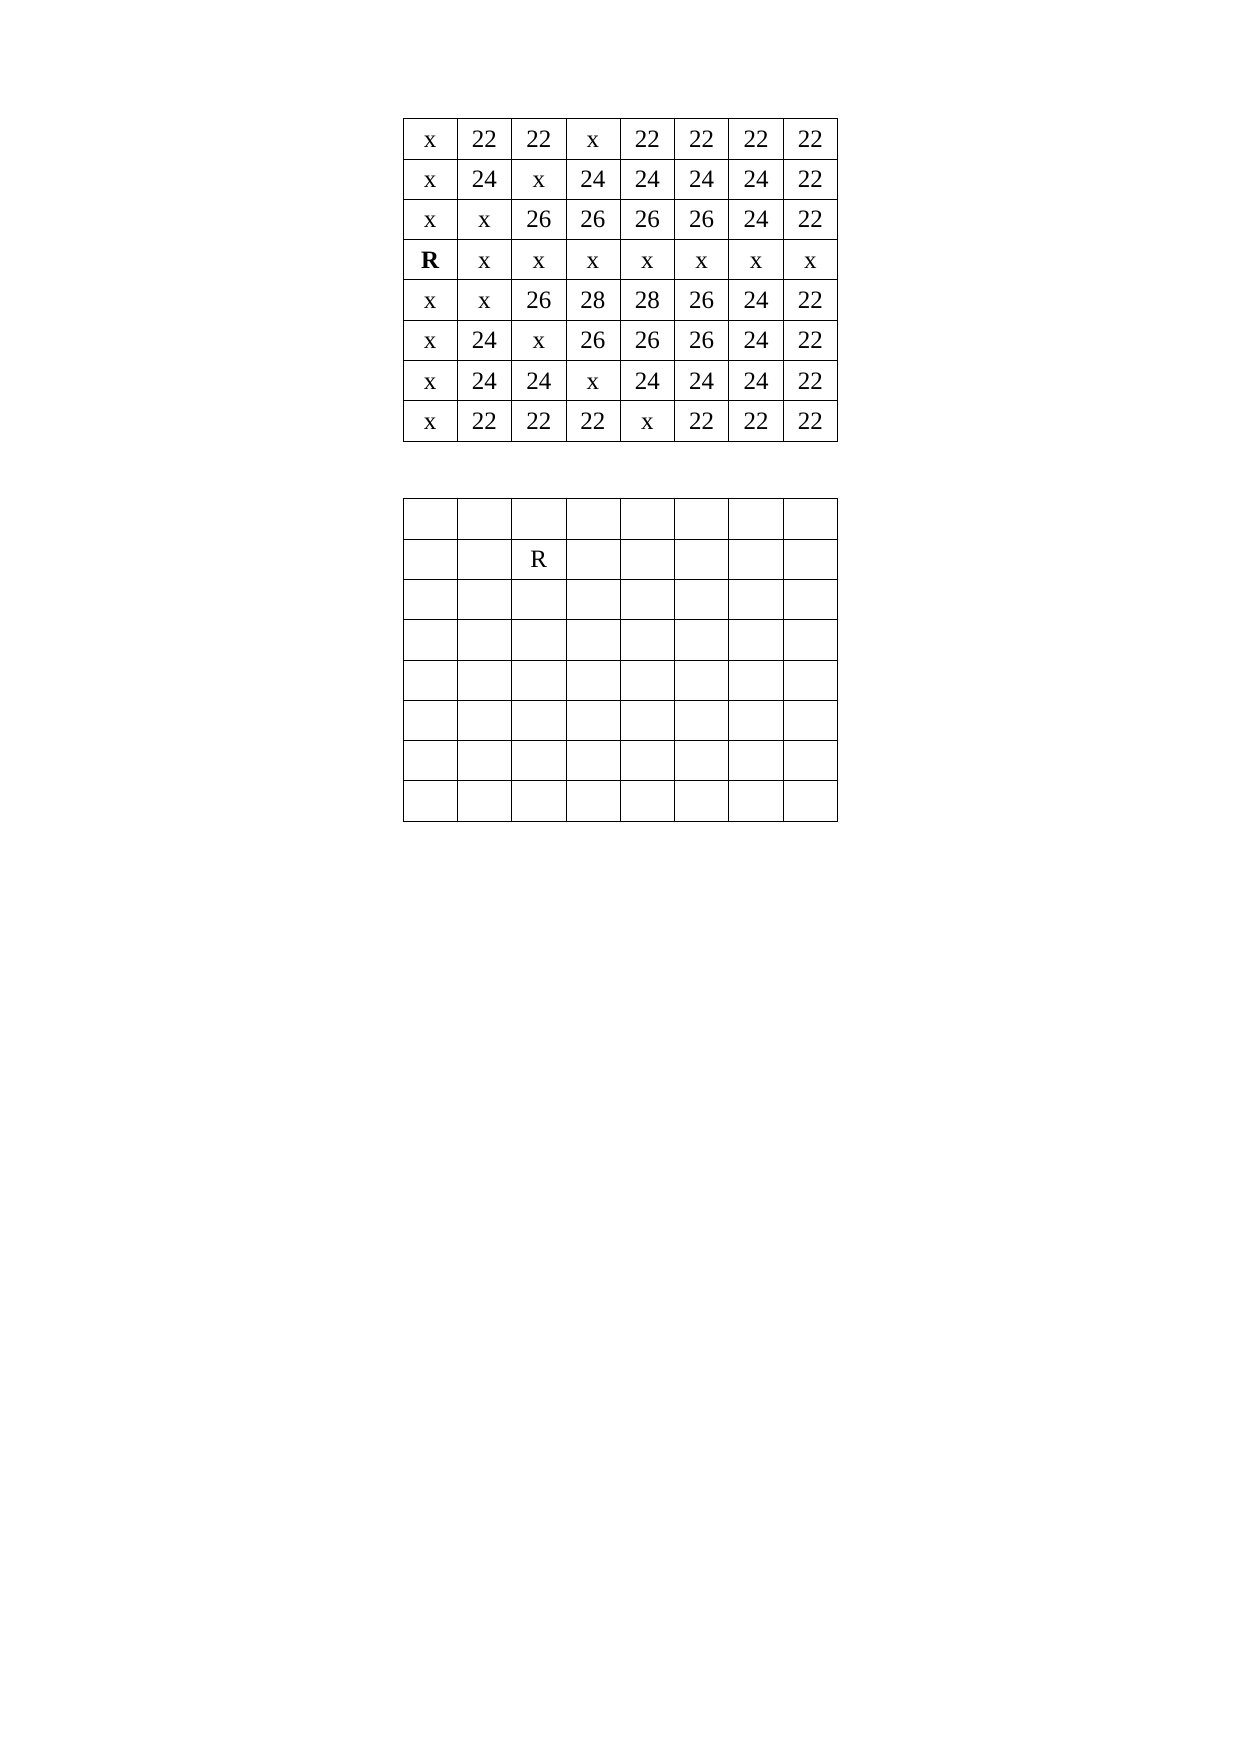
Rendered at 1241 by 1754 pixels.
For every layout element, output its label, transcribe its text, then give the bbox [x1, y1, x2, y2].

table_header 22 [512, 119, 566, 158]
table_header [675, 499, 728, 538]
table_cell [567, 540, 620, 579]
table_cell x [567, 361, 620, 400]
table_cell [675, 701, 728, 740]
table_cell [729, 781, 783, 821]
table_cell 24 [729, 280, 783, 320]
table_cell 24 [621, 160, 674, 199]
table_cell [784, 620, 837, 659]
table_header [512, 499, 566, 538]
table_cell [404, 701, 457, 740]
table_cell 26 [567, 200, 620, 239]
table_cell [675, 540, 728, 579]
table_header [404, 499, 457, 538]
table_cell 22 [729, 401, 783, 441]
table_cell [621, 661, 674, 700]
table_cell x [784, 240, 837, 279]
table_cell [404, 540, 457, 579]
table_cell x [512, 160, 566, 199]
table_cell 22 [784, 401, 837, 441]
table_cell [567, 661, 620, 700]
table_header 22 [784, 119, 837, 158]
table_cell [567, 781, 620, 821]
table_cell [512, 620, 566, 659]
table_cell x [621, 240, 674, 279]
table_cell [729, 741, 783, 780]
table_cell x [404, 361, 457, 400]
table_cell [458, 620, 511, 659]
table_cell [784, 781, 837, 821]
table_cell x [404, 200, 457, 239]
table_cell [567, 741, 620, 780]
table_header x [567, 119, 620, 158]
table_cell [458, 741, 511, 780]
table_cell [675, 741, 728, 780]
table_cell [512, 781, 566, 821]
table_header 22 [621, 119, 674, 158]
table_cell [784, 701, 837, 740]
table_cell 26 [567, 321, 620, 360]
table_cell [621, 741, 674, 780]
table_cell x [458, 280, 511, 320]
table_cell [784, 580, 837, 619]
table_cell [512, 741, 566, 780]
table_cell 22 [512, 401, 566, 441]
table_cell 28 [567, 280, 620, 320]
table_cell 24 [621, 361, 674, 400]
table_cell [458, 540, 511, 579]
table_cell [784, 741, 837, 780]
table_cell 24 [458, 160, 511, 199]
table_cell x [621, 401, 674, 441]
table_cell 26 [512, 200, 566, 239]
table_cell 22 [784, 280, 837, 320]
table_cell x [512, 321, 566, 360]
table_header [621, 499, 674, 538]
table_cell [512, 701, 566, 740]
table_header [784, 499, 837, 538]
table_cell [567, 701, 620, 740]
table_cell [675, 580, 728, 619]
table_cell [784, 661, 837, 700]
table_cell [404, 741, 457, 780]
table_cell [675, 781, 728, 821]
table_cell [621, 580, 674, 619]
table_cell x [567, 240, 620, 279]
table_cell [621, 620, 674, 659]
table_cell [512, 661, 566, 700]
table_header [729, 499, 783, 538]
table_cell 26 [675, 200, 728, 239]
table_cell 24 [675, 361, 728, 400]
table_cell [675, 661, 728, 700]
table_cell [404, 620, 457, 659]
table_cell [729, 540, 783, 579]
table_cell x [458, 240, 511, 279]
table_cell [621, 781, 674, 821]
table_cell 26 [675, 321, 728, 360]
table_cell 24 [675, 160, 728, 199]
table_cell [404, 580, 457, 619]
table_cell 24 [458, 321, 511, 360]
table_cell [729, 580, 783, 619]
table_cell 24 [729, 200, 783, 239]
table_header x [404, 119, 457, 158]
table_cell 24 [729, 160, 783, 199]
table_cell x [729, 240, 783, 279]
table_cell [458, 580, 511, 619]
table_cell 22 [784, 200, 837, 239]
table_cell x [512, 240, 566, 279]
table_cell [567, 580, 620, 619]
table_cell [567, 620, 620, 659]
table_cell 28 [621, 280, 674, 320]
table_cell 24 [458, 361, 511, 400]
table_header 22 [458, 119, 511, 158]
table_cell [729, 661, 783, 700]
table_cell [458, 661, 511, 700]
table_cell x [404, 160, 457, 199]
table_cell 24 [729, 321, 783, 360]
table_cell [458, 781, 511, 821]
table_cell 24 [729, 361, 783, 400]
table_cell [675, 620, 728, 659]
table_cell [729, 620, 783, 659]
table_cell x [675, 240, 728, 279]
table_cell [621, 701, 674, 740]
table_cell x [404, 401, 457, 441]
table_cell 22 [567, 401, 620, 441]
table_cell 22 [784, 361, 837, 400]
table_cell [512, 580, 566, 619]
table_cell [404, 781, 457, 821]
table_cell 22 [784, 321, 837, 360]
table_cell 22 [784, 160, 837, 199]
table_cell [404, 661, 457, 700]
table_cell [458, 701, 511, 740]
table_cell R [512, 540, 566, 579]
table_cell 22 [458, 401, 511, 441]
table_cell [621, 540, 674, 579]
table_cell 24 [512, 361, 566, 400]
table_header 22 [729, 119, 783, 158]
table_cell 26 [621, 200, 674, 239]
table_cell [729, 701, 783, 740]
table_cell 24 [567, 160, 620, 199]
table_cell 26 [675, 280, 728, 320]
table_header 22 [675, 119, 728, 158]
table_cell x [458, 200, 511, 239]
table_cell x [404, 280, 457, 320]
table_cell [784, 540, 837, 579]
table_header [458, 499, 511, 538]
table_cell 26 [621, 321, 674, 360]
table_cell 22 [675, 401, 728, 441]
table_header [567, 499, 620, 538]
table_cell R [404, 240, 457, 279]
table_cell 26 [512, 280, 566, 320]
table_cell x [404, 321, 457, 360]
